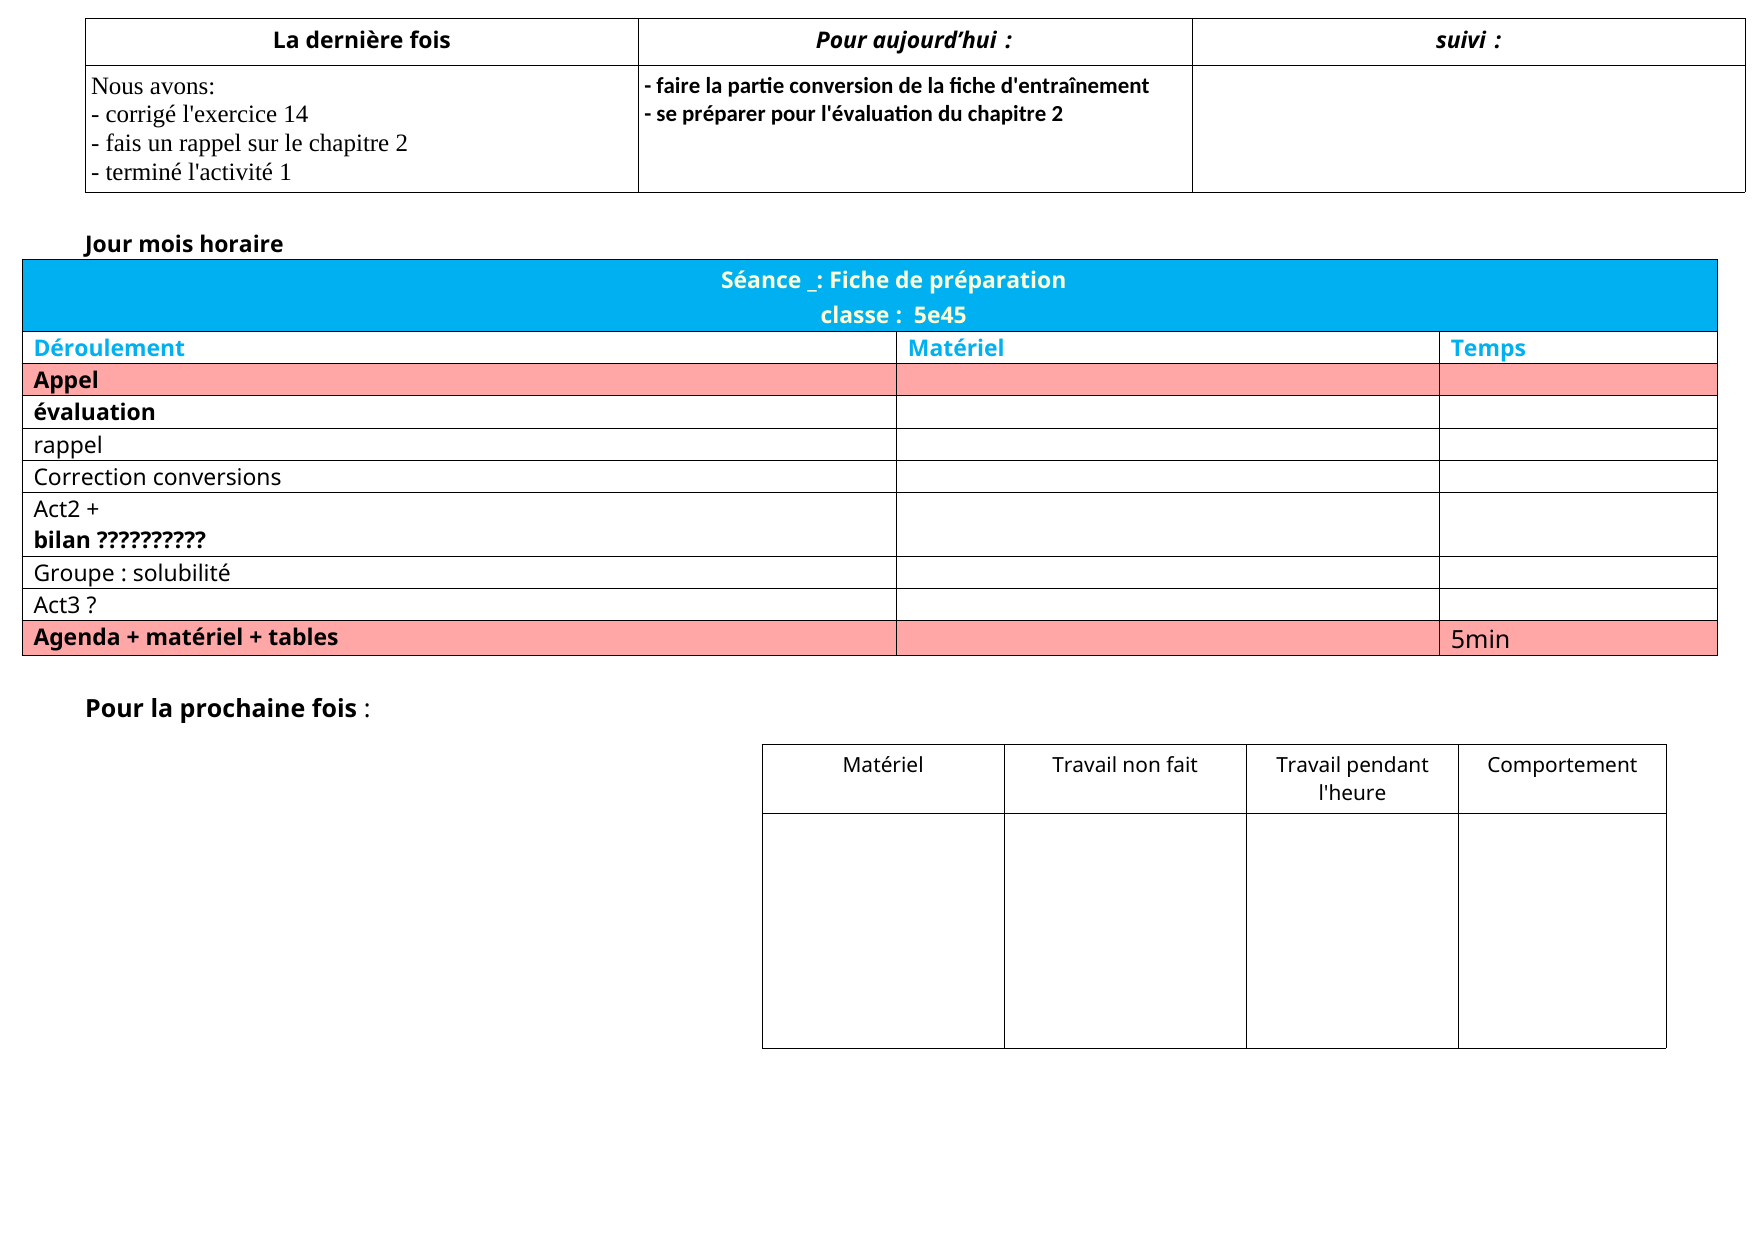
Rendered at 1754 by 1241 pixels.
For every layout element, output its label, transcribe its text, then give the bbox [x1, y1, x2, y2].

table_cell [1440, 557, 1717, 588]
table_cell [897, 396, 1439, 428]
table_cell [897, 557, 1439, 588]
table_cell 5min [1440, 621, 1717, 655]
table_cell Matériel [897, 332, 1439, 363]
text Pour la prochaine fois : [85, 691, 1745, 724]
table_cell Déroulement [23, 332, 896, 363]
table_cell - faire la partie conversion de la fiche d'entraînement - se préparer pour l'évaluation du chapitre 2 [639, 66, 1192, 192]
table_cell [1193, 66, 1745, 192]
table_cell [763, 814, 1004, 1048]
table_header Travail non fait [1005, 745, 1246, 813]
table_cell évaluation [23, 396, 896, 428]
table_cell [897, 364, 1439, 395]
table_cell [1440, 461, 1717, 492]
table_header Pour aujourd’hui : [639, 19, 1192, 65]
table_cell [1440, 364, 1717, 395]
table_cell Nous avons: - corrigé l'exercice 14 - fais un rappel sur le chapitre 2 - terminé l'activité 1 [86, 66, 638, 192]
table_header Travail pendant l'heure [1247, 745, 1458, 813]
table_cell [897, 429, 1439, 460]
table_cell Act3 ? [23, 589, 896, 620]
table_cell [1440, 493, 1717, 556]
table_cell Groupe : solubilité [23, 557, 896, 588]
table_header suivi : [1193, 19, 1745, 65]
table_cell [897, 493, 1439, 556]
table_cell [897, 461, 1439, 492]
table_cell Correction conversions [23, 461, 896, 492]
table_header Séance _: Fiche de préparation classe : 5e45 [23, 260, 1717, 331]
table_cell Agenda + matériel + tables [23, 621, 896, 655]
table_cell [1440, 589, 1717, 620]
table_cell Appel [23, 364, 896, 395]
table_cell [1459, 814, 1666, 1048]
table_header La dernière fois [86, 19, 638, 65]
table_cell [1247, 814, 1458, 1048]
table_cell [1005, 814, 1246, 1048]
table_cell rappel [23, 429, 896, 460]
table_cell [897, 621, 1439, 655]
table_header Comportement [1459, 745, 1666, 813]
table_cell [897, 589, 1439, 620]
table_cell Temps [1440, 332, 1717, 363]
table_header Matériel [763, 745, 1004, 813]
table_cell [1440, 429, 1717, 460]
table_cell [1440, 396, 1717, 428]
table_cell Act2 + bilan ?????????? [23, 493, 896, 556]
text Jour mois horaire [85, 228, 1754, 259]
